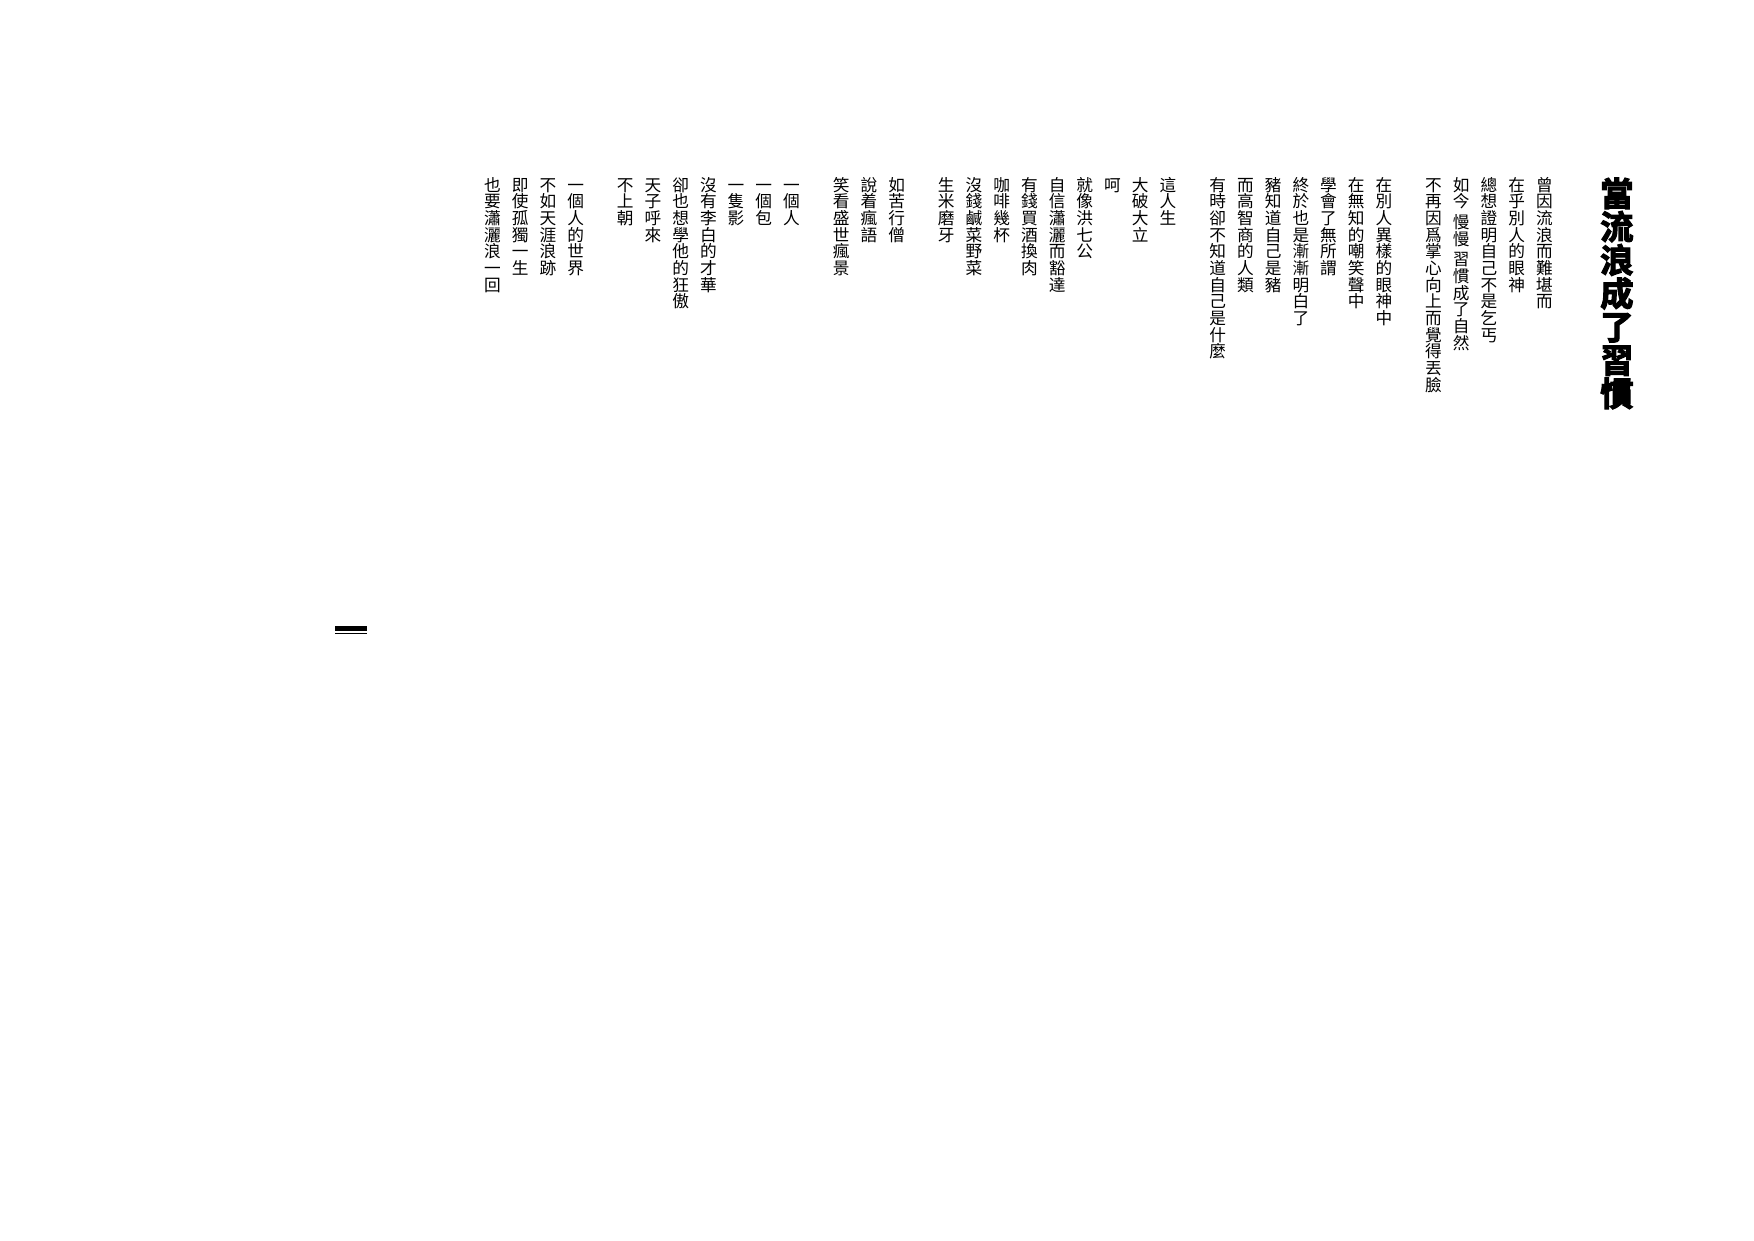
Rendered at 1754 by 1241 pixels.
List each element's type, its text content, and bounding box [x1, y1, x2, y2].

text 曾因流浪而難堪而 [1532, 176, 1556, 634]
text 一個包 [752, 176, 776, 634]
text 在別人異樣的眼神中 [1372, 176, 1396, 634]
text 這人生 [1156, 176, 1180, 634]
text 即使孤獨一生 [508, 176, 532, 634]
text 如苦行僧 [884, 176, 909, 634]
text 也要瀟灑浪一回 [480, 176, 504, 634]
text 就像洪七公 [1073, 176, 1097, 634]
text 不上朝 [613, 176, 637, 634]
text 笑看盛世瘋景 [829, 176, 853, 634]
text 豬知道自己是豬 [1261, 176, 1285, 634]
text 卻也想學他的狂傲 [668, 176, 693, 634]
text 有時卻不知道自己是什麼 [1206, 176, 1230, 634]
text 咖啡幾杯 [989, 176, 1014, 634]
text 一個人的世界 [563, 176, 588, 634]
text 一個人 [779, 176, 803, 634]
text 自信瀟灑而豁達 [1045, 176, 1069, 634]
text 不如天涯浪跡 [536, 176, 560, 634]
text 生米磨牙 [934, 176, 958, 634]
text 呵 [1100, 176, 1124, 634]
text 說着瘋語 [857, 176, 881, 634]
text 不再因爲掌心向上而覺得丟臉 [1421, 176, 1446, 634]
text 沒錢鹹菜野菜 [962, 176, 986, 634]
text 一隻影 [724, 176, 748, 634]
text 有錢買酒換肉 [1017, 176, 1041, 634]
text 當流浪成了習慣 [1595, 176, 1635, 634]
text 而高智商的人類 [1233, 176, 1257, 634]
text 終於也是漸漸明白了 [1289, 176, 1313, 634]
text 學會了無所謂 [1316, 176, 1341, 634]
text 沒有李白的才華 [696, 176, 720, 634]
text 天子呼來 [641, 176, 665, 634]
text 在無知的嘲笑聲中 [1344, 176, 1368, 634]
text 在乎別人的眼神 [1504, 176, 1529, 634]
text 如今 慢慢 習慣成了自然 [1449, 176, 1473, 634]
text 大破大立 [1128, 176, 1152, 634]
text 總想證明自己不是乞丐 [1477, 176, 1501, 634]
